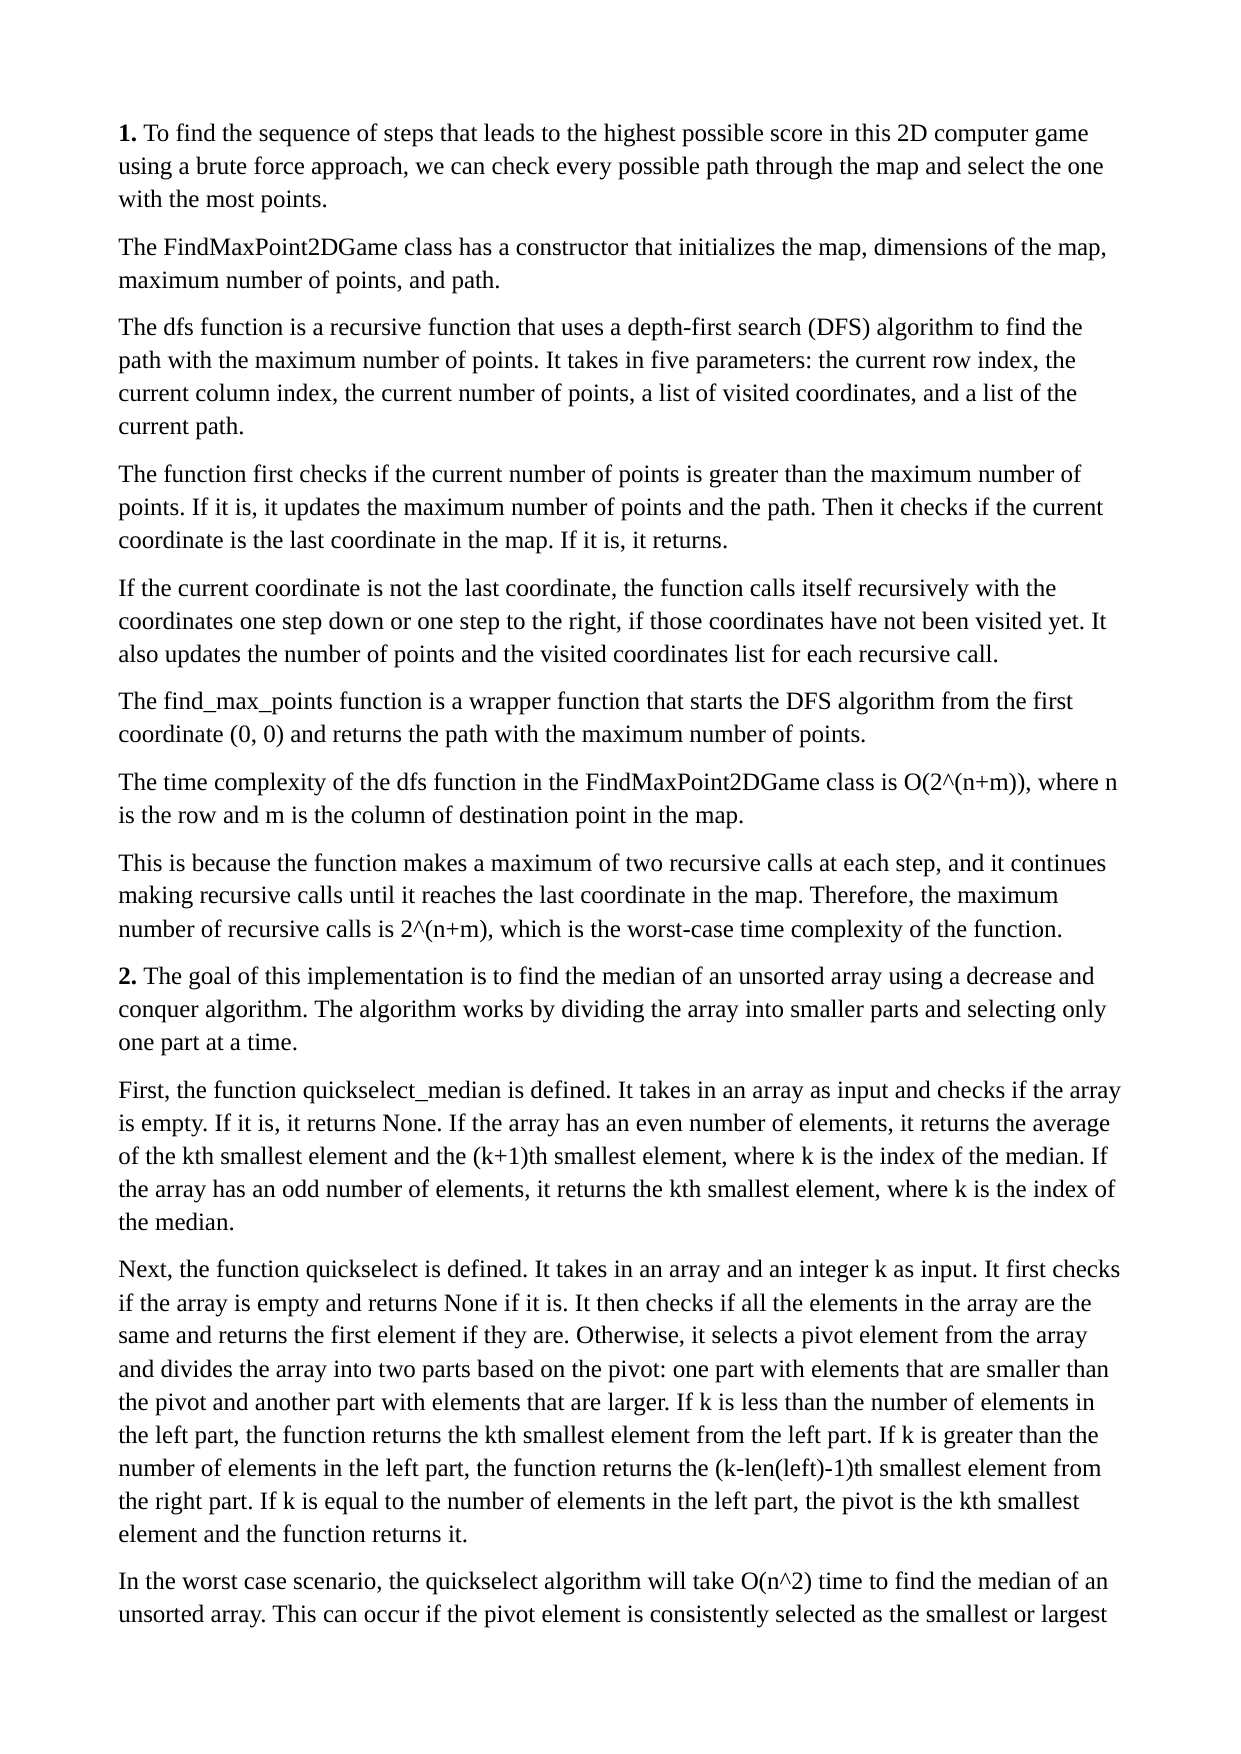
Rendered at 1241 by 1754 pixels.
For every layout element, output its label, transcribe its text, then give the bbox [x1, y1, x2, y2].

text The function first checks if the current number of points is greater than the maximum number of points. If it is, it updates the maximum number of points and the path. Then it checks if the current coordinate is the last coordinate in the map. If it is, it returns. [118, 459, 1122, 554]
text The FindMaxPoint2DGame class has a constructor that initializes the map, dimensions of the map, maximum number of points, and path. [118, 232, 1122, 293]
text 2. The goal of this implementation is to find the median of an unsorted array using a decrease and conquer algorithm. The algorithm works by dividing the array into smaller parts and selecting only one part at a time. [118, 961, 1122, 1056]
text The find_max_points function is a wrapper function that starts the DFS algorithm from the first coordinate (0, 0) and returns the path with the maximum number of points. [118, 686, 1122, 748]
text This is because the function makes a maximum of two recursive calls at each step, and it continues making recursive calls until it reaches the last coordinate in the map. Therefore, the maximum number of recursive calls is 2^(n+m), which is the worst-case time complexity of the function. [118, 848, 1122, 942]
text First, the function quickselect_median is defined. It takes in an array as input and checks if the array is empty. If it is, it returns None. If the array has an even number of elements, it returns the average of the kth smallest element and the (k+1)th smallest element, where k is the index of the median. If the array has an odd number of elements, it returns the kth smallest element, where k is the index of the median. [118, 1075, 1122, 1236]
text The time complexity of the dfs function in the FindMaxPoint2DGame class is O(2^(n+m)), where n is the row and m is the column of destination point in the map. [118, 767, 1122, 829]
text Next, the function quickselect is defined. It takes in an array and an integer k as input. It first checks if the array is empty and returns None if it is. It then checks if all the elements in the array are the same and returns the first element if they are. Otherwise, it selects a pivot element from the array and divides the array into two parts based on the pivot: one part with elements that are smaller than the pivot and another part with elements that are larger. If k is less than the number of elements in the left part, the function returns the kth smallest element from the left part. If k is greater than the number of elements in the left part, the function returns the (k-len(left)-1)th smallest element from the right part. If k is equal to the number of elements in the left part, the pivot is the kth smallest element and the function returns it. [118, 1254, 1122, 1547]
text In the worst case scenario, the quickselect algorithm will take O(n^2) time to find the median of an unsorted array. This can occur if the pivot element is consistently selected as the smallest or largest [118, 1566, 1122, 1628]
text 1. To find the sequence of steps that leads to the highest possible score in this 2D computer game using a brute force approach, we can check every possible path through the map and select the one with the most points. [118, 118, 1122, 213]
text The dfs function is a recursive function that uses a depth-first search (DFS) algorithm to find the path with the maximum number of points. It takes in five parameters: the current row index, the current column index, the current number of points, a list of visited coordinates, and a list of the current path. [118, 312, 1122, 440]
text If the current coordinate is not the last coordinate, the function calls itself recursively with the coordinates one step down or one step to the right, if those coordinates have not been visited yet. It also updates the number of points and the visited coordinates list for each recursive call. [118, 573, 1122, 667]
